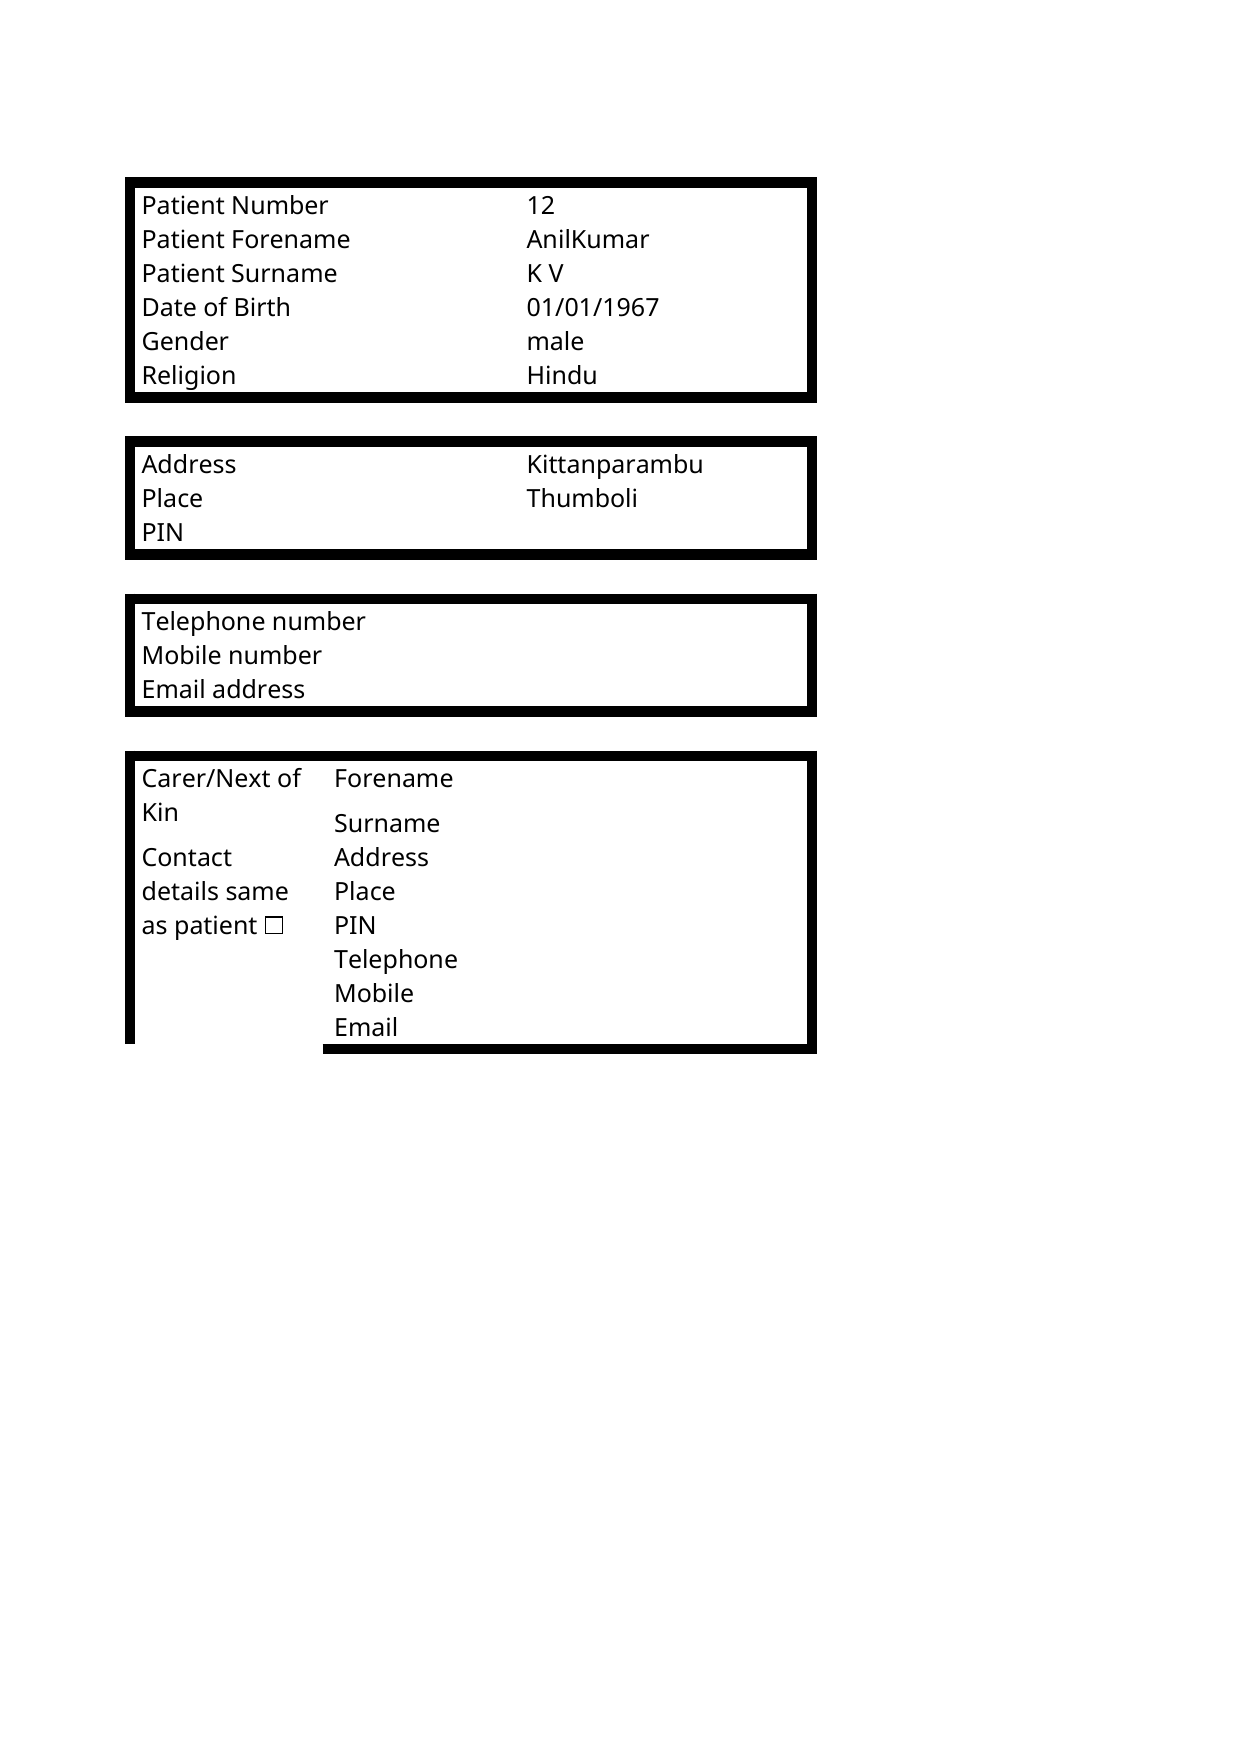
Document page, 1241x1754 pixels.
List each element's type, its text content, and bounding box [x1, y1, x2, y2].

table_cell Email address [135, 672, 515, 706]
table_header Patient Number [135, 188, 515, 222]
table_cell Gender [135, 324, 515, 358]
table_cell Address [323, 840, 515, 874]
table_cell Thumboli [515, 481, 807, 515]
table_header [515, 604, 807, 638]
table_cell [515, 795, 807, 839]
table_cell Contact details same as patient [135, 840, 323, 1044]
table_header Kittanparambu [515, 447, 807, 481]
table_cell [515, 672, 807, 706]
table_cell Hindu [515, 358, 807, 392]
table_cell PIN [135, 515, 515, 549]
table_cell Date of Birth [135, 290, 515, 324]
table_cell Place [135, 481, 515, 515]
table_cell 01/01/1967 [515, 290, 807, 324]
table_cell Email [323, 1010, 515, 1044]
table_header Telephone number [135, 604, 515, 638]
table_cell Mobile [323, 976, 515, 1010]
table_header Carer/Next of Kin [135, 761, 323, 839]
table_cell [515, 942, 807, 976]
table_cell [515, 840, 807, 874]
table_cell [515, 908, 807, 942]
table_header 12 [515, 188, 807, 222]
table_cell [515, 515, 807, 549]
table_cell Religion [135, 358, 515, 392]
table_cell AnilKumar [515, 222, 807, 256]
table_cell [515, 1010, 807, 1044]
table_cell Place [323, 874, 515, 908]
table_cell [515, 874, 807, 908]
table_cell [515, 976, 807, 1010]
table_cell Surname [323, 795, 515, 839]
table_header [515, 761, 807, 795]
table_cell Telephone [323, 942, 515, 976]
table_cell Patient Forename [135, 222, 515, 256]
table_header Forename [323, 761, 515, 795]
table_cell Patient Surname [135, 256, 515, 290]
table_cell PIN [323, 908, 515, 942]
table_cell [515, 638, 807, 672]
table_header Address [135, 447, 515, 481]
table_cell Mobile number [135, 638, 515, 672]
table_cell male [515, 324, 807, 358]
table_cell K V [515, 256, 807, 290]
